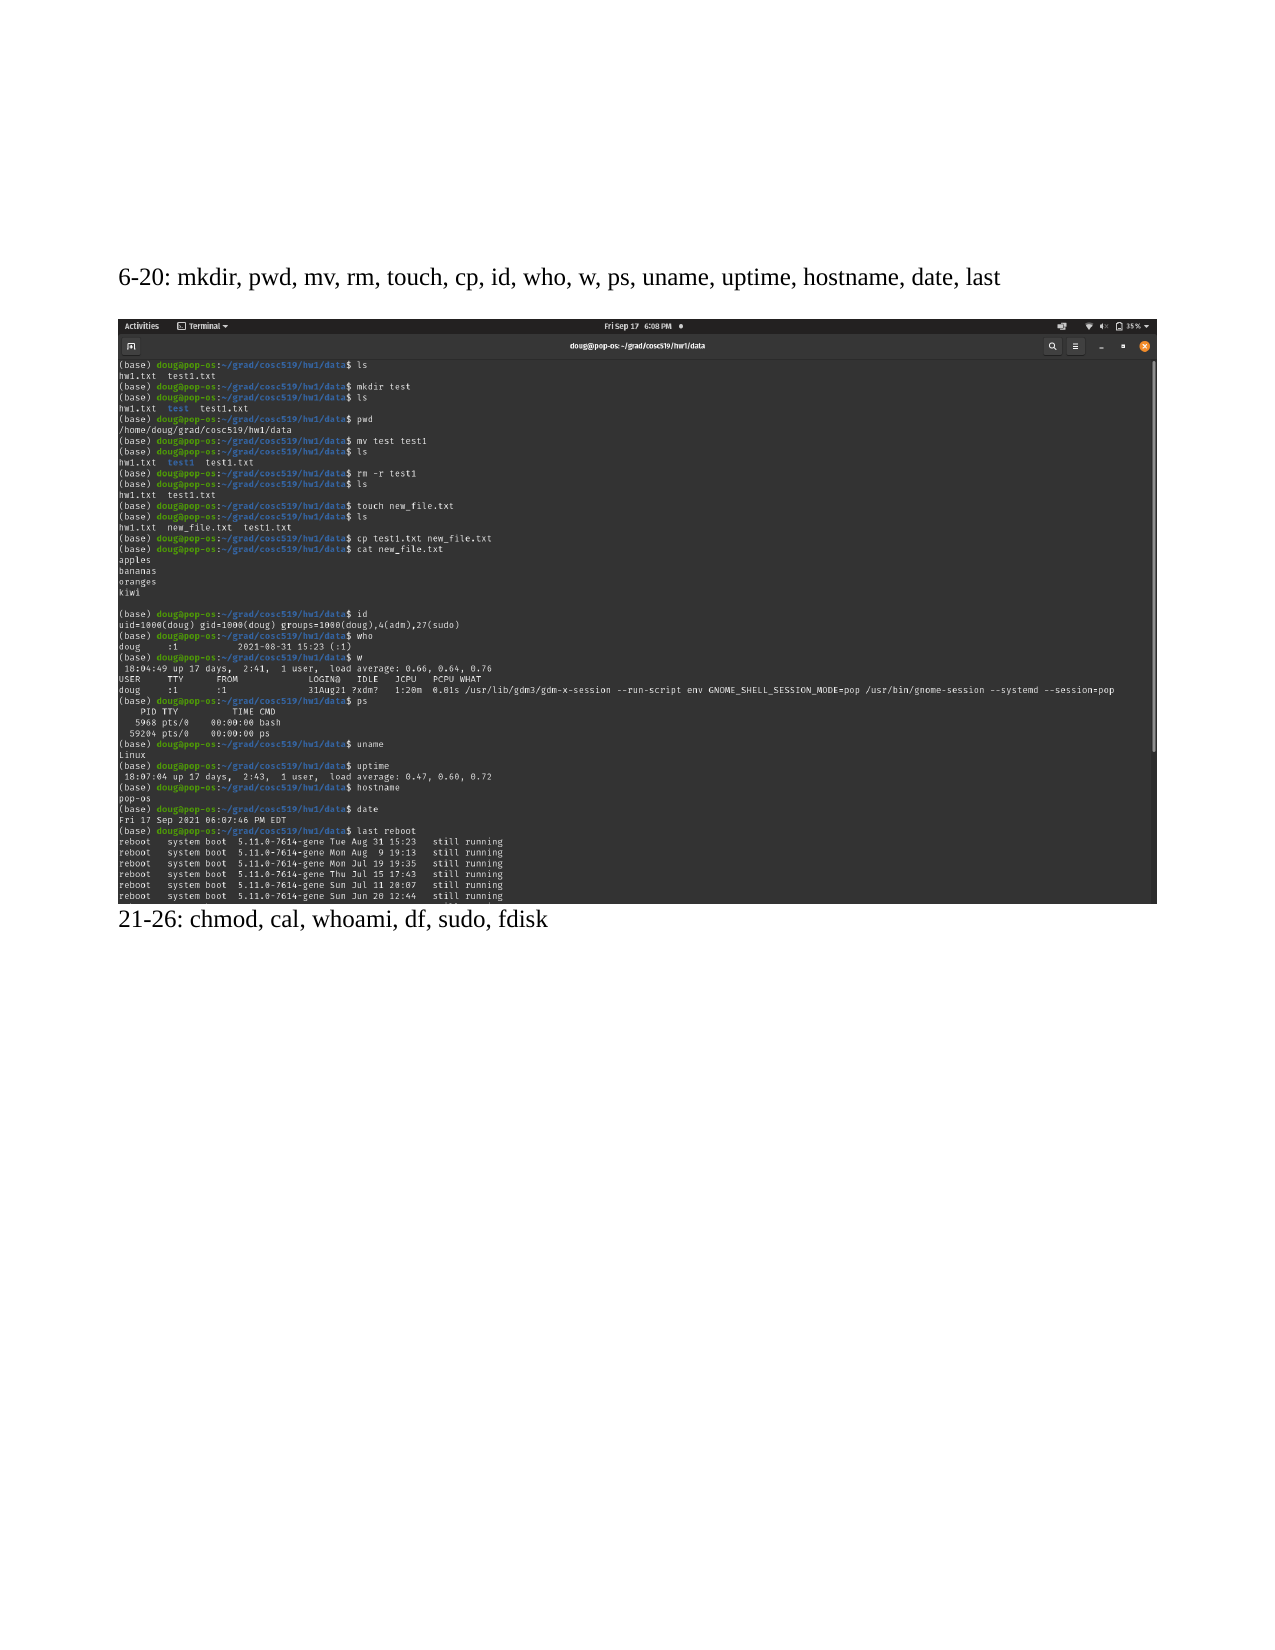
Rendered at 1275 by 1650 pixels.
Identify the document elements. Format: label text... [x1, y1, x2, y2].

text 21-26: chmod, cal, whoami, df, sudo, fdisk [118, 904, 1157, 932]
text 6-20: mkdir, pwd, mv, rm, touch, cp, id, who, w, ps, uname, uptime, hostname, date, last [118, 262, 1157, 291]
picture [118, 319, 1157, 904]
